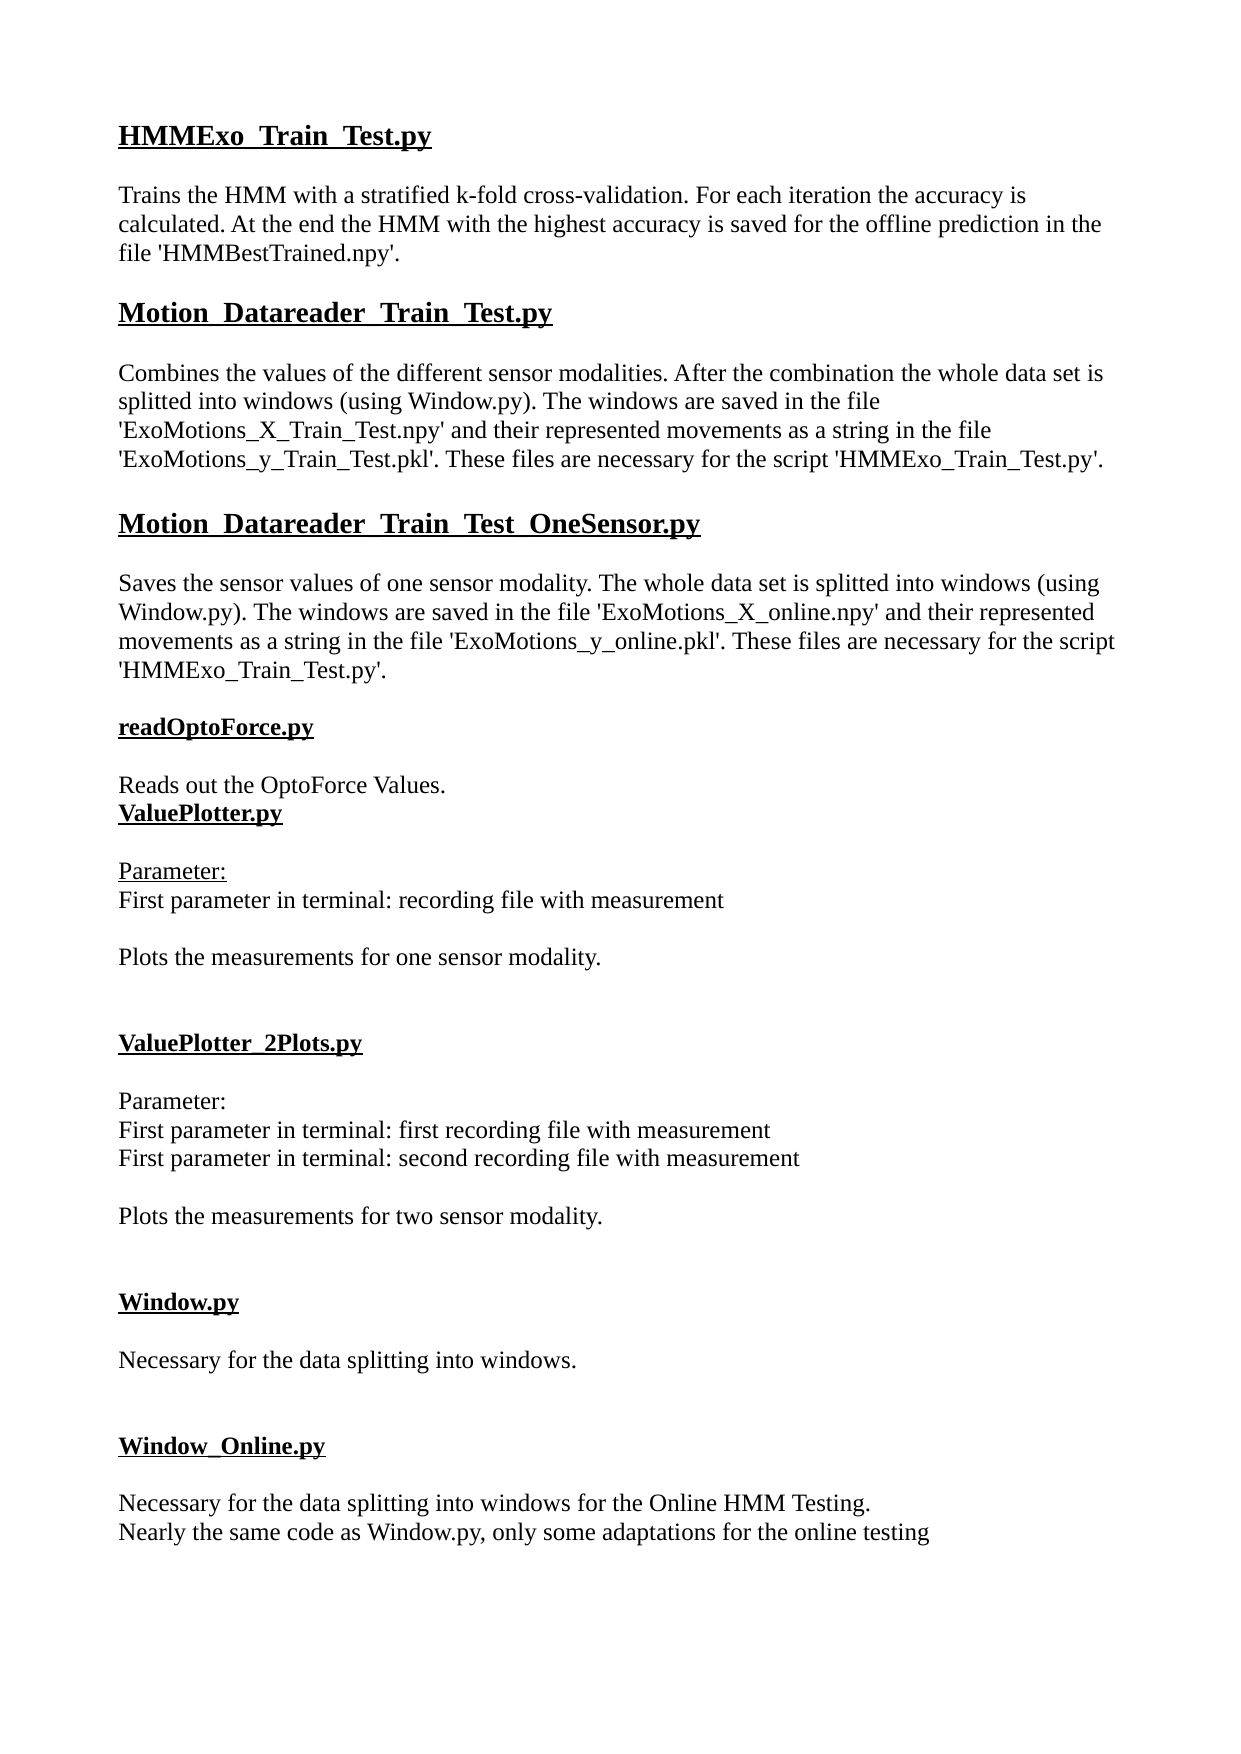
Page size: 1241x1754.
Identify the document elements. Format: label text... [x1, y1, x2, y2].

text Saves the sensor values of one sensor modality. The whole data set is splitted into windows (using Window.py). The windows are saved in the file 'ExoMotions_X_online.npy' and their represented movements as a string in the file 'ExoMotions_y_online.pkl'. These files are necessary for the script 'HMMExo_Train_Test.py'. readOptoForce.py [118, 568, 1122, 741]
text Combines the values of the different sensor modalities. After the combination the whole data set is splitted into windows (using Window.py). The windows are saved in the file 'ExoMotions_X_Train_Test.npy' and their represented movements as a string in the file 'ExoMotions_y_Train_Test.pkl'. These files are necessary for the script 'HMMExo_Train_Test.py'. [118, 358, 1122, 473]
text First parameter in terminal: second recording file with measurement [118, 1143, 1122, 1172]
text First parameter in terminal: first recording file with measurement [118, 1115, 1122, 1143]
text First parameter in terminal: recording file with measurement [118, 885, 1122, 913]
text Motion_Datareader_Train_Test_OneSensor.py [118, 506, 1122, 568]
text Window.py [118, 1287, 1122, 1316]
text Plots the measurements for one sensor modality. [118, 942, 1122, 971]
text Necessary for the data splitting into windows for the Online HMM Testing. [118, 1488, 1122, 1517]
text Parameter: [118, 1086, 1122, 1115]
text Nearly the same code as Window.py, only some adaptations for the online testing [118, 1517, 1122, 1546]
text ValuePlotter_2Plots.py [118, 1028, 1122, 1057]
text ValuePlotter.py [118, 798, 1122, 827]
text Plots the measurements for two sensor modality. [118, 1201, 1122, 1230]
text HMMExo_Train_Test.py [118, 118, 1122, 152]
text Trains the HMM with a stratified k-fold cross-validation. For each iteration the accuracy is calculated. At the end the HMM with the highest accuracy is saved for the offline prediction in the file 'HMMBestTrained.npy'. Motion_Datareader_Train_Test.py [118, 180, 1122, 329]
text Necessary for the data splitting into windows. [118, 1345, 1122, 1373]
text Window_Online.py [118, 1431, 1122, 1460]
text Parameter: [118, 856, 1122, 885]
text Reads out the OptoForce Values. [118, 770, 1122, 798]
